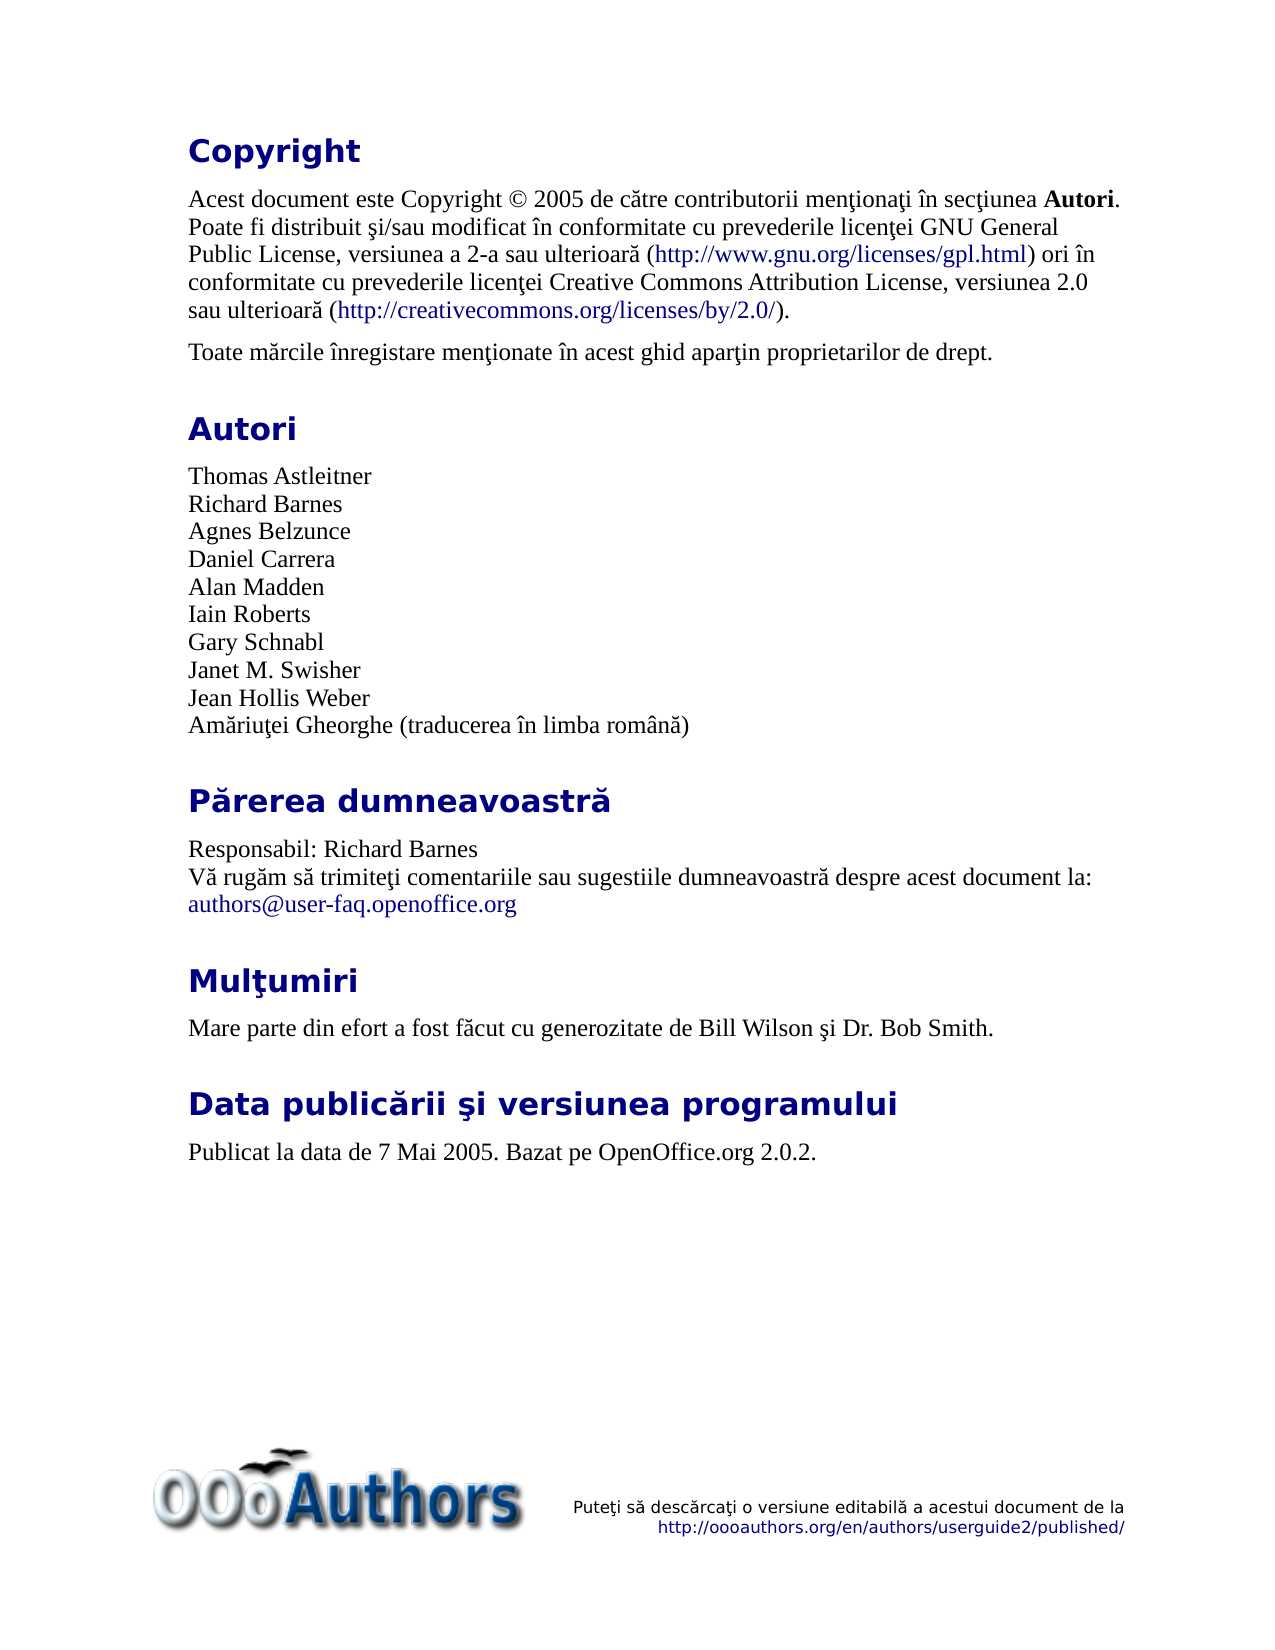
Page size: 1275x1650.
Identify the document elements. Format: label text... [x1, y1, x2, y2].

subtitle Părerea dumneavoastră [188, 784, 1125, 820]
subtitle Data publicării şi versiunea programului [188, 1087, 1125, 1123]
text Toate mărcile înregistare menţionate în acest ghid aparţin proprietarilor de drept. [188, 338, 1125, 366]
text Publicat la data de 7 Mai 2005. Bazat pe OpenOffice.org 2.0.2. [188, 1138, 1125, 1165]
text Acest document este Copyright © 2005 de către contributorii menţionaţi în secţiunea Autori. Poate fi distribuit şi/sau modificat în conformitate cu prevederile licenţei GNU General Public License, versiunea a 2-a sau ulterioară (http://www.gnu.org/licenses/gpl.html) ori în conformitate cu prevederile licenţei Creative Commons Attribution License, versiunea 2.0 sau ulterioară (http://creativecommons.org/licenses/by/2.0/). [188, 185, 1125, 323]
picture [147, 1435, 532, 1538]
subtitle Mulţumiri [188, 963, 1125, 999]
text Thomas Astleitner Richard Barnes Agnes Belzunce Daniel Carrera Alan Madden Iain Roberts Gary Schnabl Janet M. Swisher Jean Hollis Weber Amăriuţei Gheorghe (traducerea în limba română) [188, 462, 1125, 739]
text Responsabil: Richard Barnes Vă rugăm să trimiteţi comentariile sau sugestiile dumneavoastră despre acest document la: authors@user-faq.openoffice.org [188, 835, 1125, 918]
subtitle Copyright [188, 134, 1125, 170]
subtitle Autori [188, 411, 1125, 447]
text Mare parte din efort a fost făcut cu generozitate de Bill Wilson şi Dr. Bob Smith. [188, 1014, 1125, 1042]
